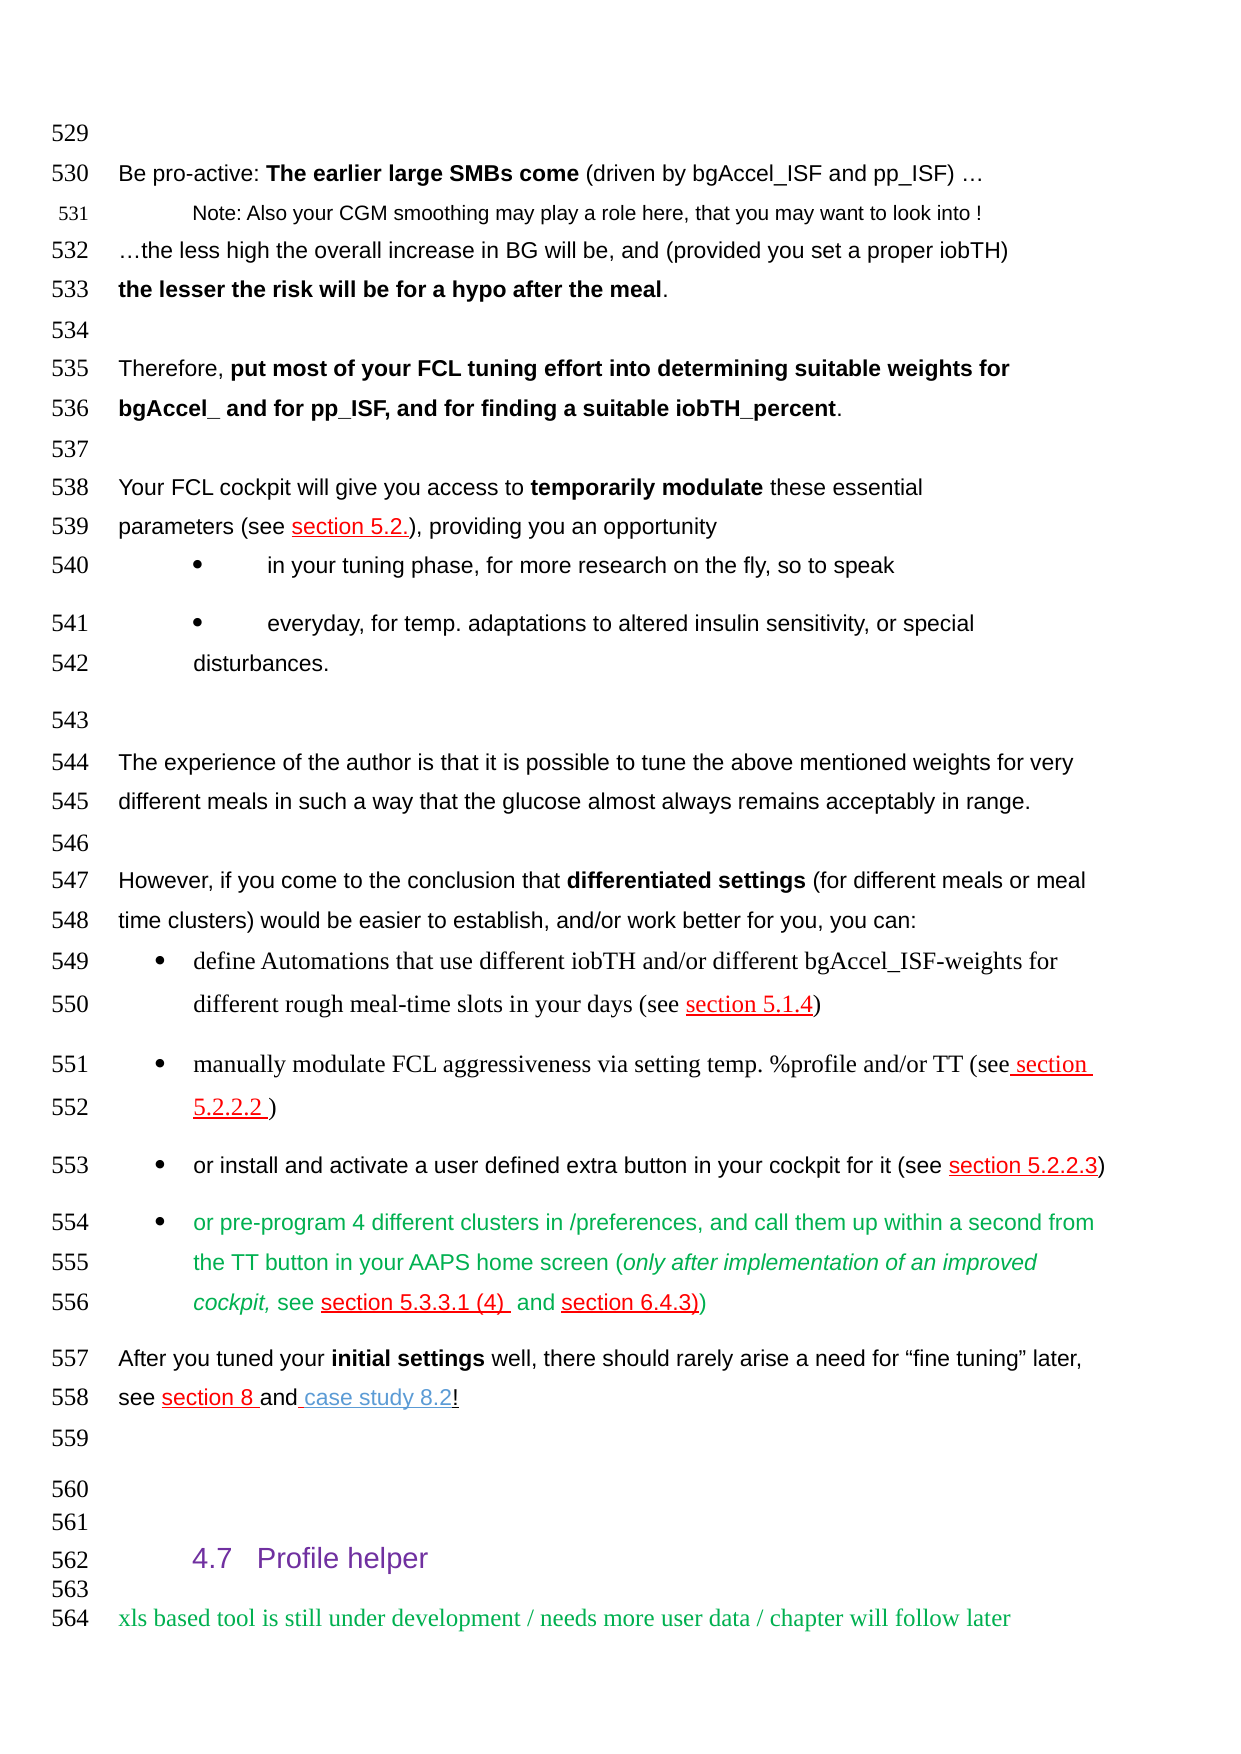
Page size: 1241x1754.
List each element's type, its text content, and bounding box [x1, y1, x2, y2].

list manually modulate FCL aggressiveness via setting temp. %profile and/or TT (see section 5.2.2.2 ) [156, 1049, 1122, 1121]
text After you tuned your initial settings well, there should rarely arise a need for “fine tuning” later, see section 8 and case study 8.2! [118, 1344, 1122, 1410]
text Your FCL cockpit will give you access to temporarily modulate these essential parameters (see section 5.2.), providing you an opportunity [118, 473, 1039, 539]
text Note: Also your CGM smoothing may play a role here, that you may want to look into ! [192, 201, 1039, 225]
list or pre-program 4 different clusters in /preferences, and call them up within a second from the TT button in your AAPS home screen (only after implementation of an improved cockpit, see section 5.3.3.1 (4) and section 6.4.3)) [156, 1209, 1122, 1315]
list define Automations that use different iobTH and/or different bgAccel_ISF-weights for different rough meal-time slots in your days (see section 5.1.4) [156, 946, 1122, 1018]
text The experience of the author is that it is possible to tune the above mentioned weights for very different meals in such a way that the glucose almost always remains acceptably in range. [118, 749, 1122, 814]
text 4.7 Profile helper [192, 1541, 1122, 1574]
list or install and activate a user defined extra button in your cockpit for it (see section 5.2.2.3) [156, 1152, 1122, 1179]
text xls based tool is still under development / needs more user data / chapter will follow later [118, 1603, 1122, 1632]
list everyday, for temp. adaptations to altered insulin sensitivity, or special disturbances. [193, 609, 1039, 676]
list in your tuning phase, for more research on the fly, so to speak [193, 552, 1039, 579]
text Therefore, put most of your FCL tuning effort into determining suitable weights for bgAccel_ and for pp_ISF, and for finding a suitable iobTH_percent. [118, 355, 1039, 421]
text Be pro-active: The earlier large SMBs come (driven by bgAccel_ISF and pp_ISF) … [118, 158, 1039, 186]
text …the less high the overall increase in BG will be, and (provided you set a proper iobTH) the lesser the risk will be for a hypo after the meal. [118, 237, 1039, 302]
text However, if you come to the conclusion that differentiated settings (for different meals or meal time clusters) would be easier to establish, and/or work better for you, you can: [118, 867, 1122, 933]
